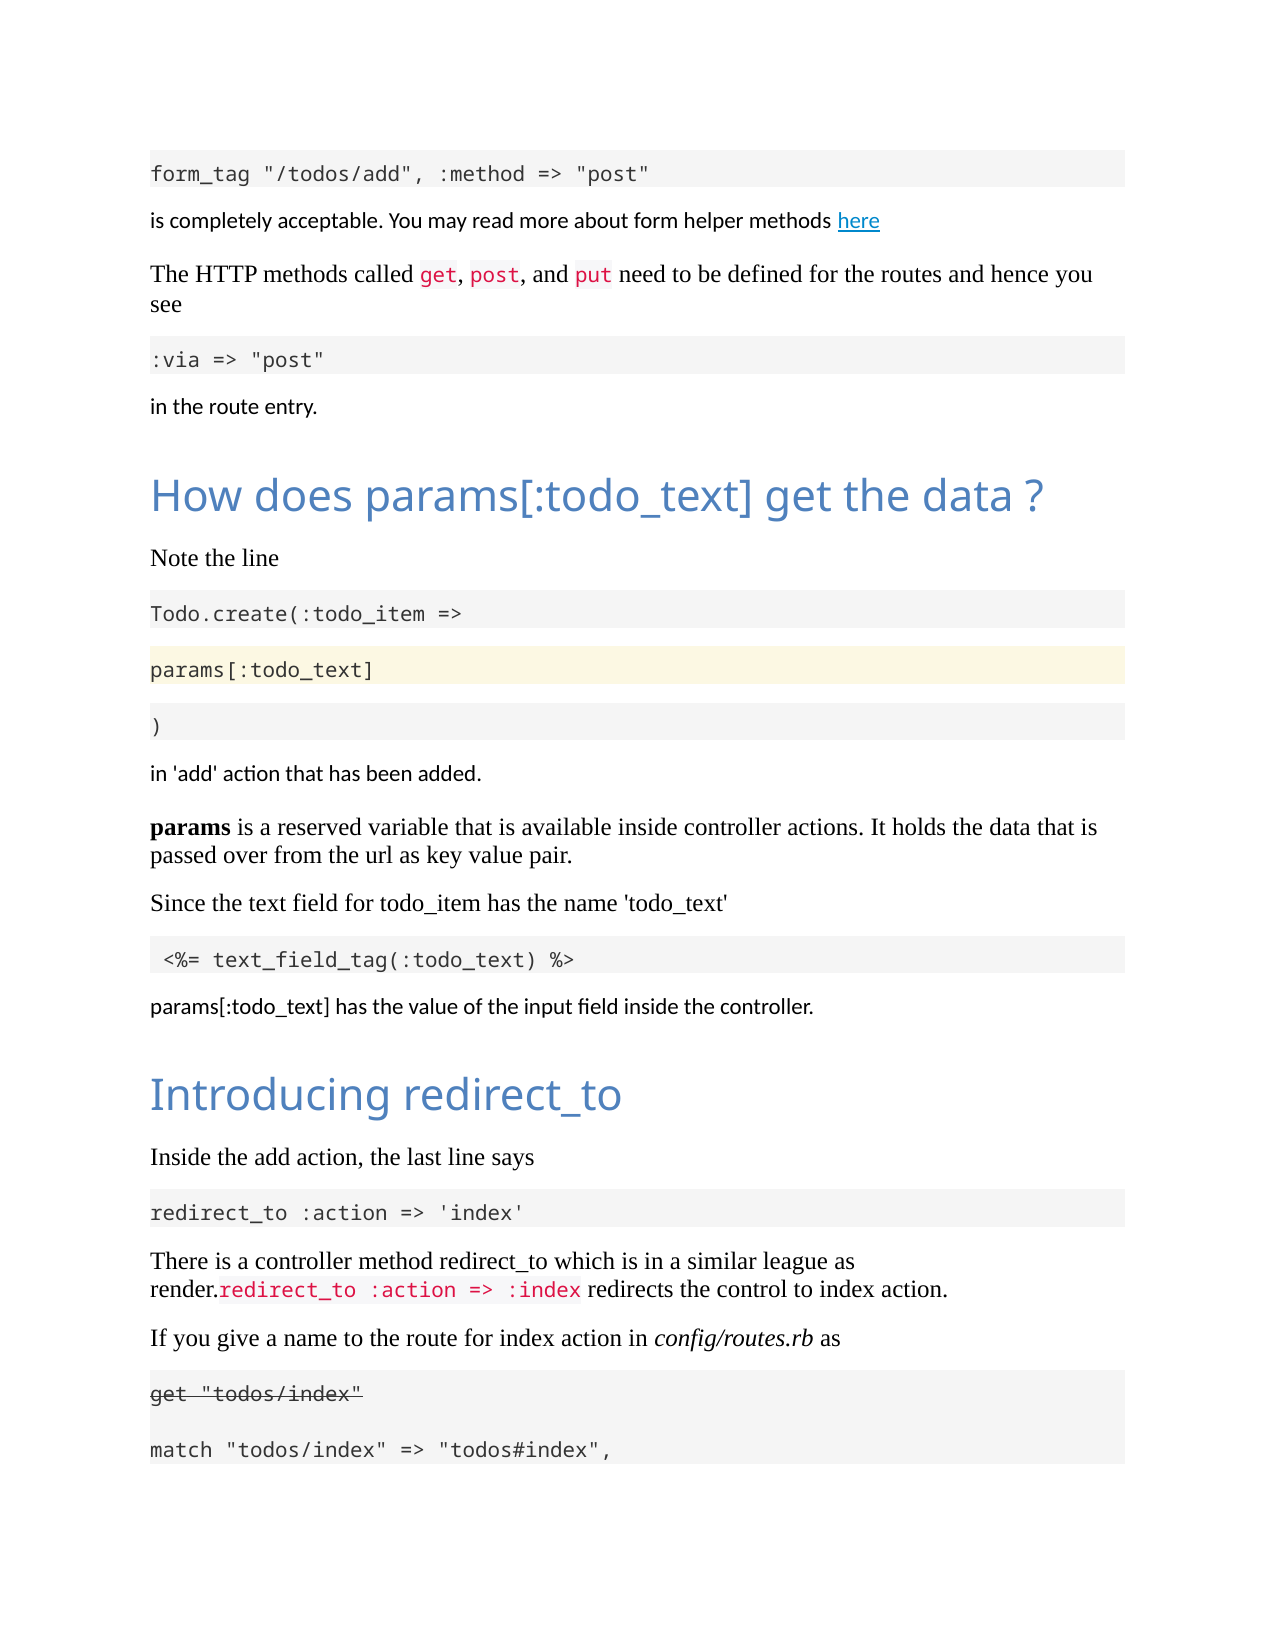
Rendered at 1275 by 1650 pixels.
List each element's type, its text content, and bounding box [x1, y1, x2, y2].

text redirect_to :action => 'index' [150, 1189, 1125, 1227]
text form_tag "/todos/add", :method => "post" [150, 150, 1125, 187]
text :via => "post" [150, 336, 1125, 374]
subtitle How does params[:todo_text] get the data ? [150, 464, 1125, 524]
text Todo.create(:todo_item => [150, 590, 1125, 628]
text ) [150, 703, 1125, 740]
text Note the line [150, 543, 1125, 571]
text <%= text_field_tag(:todo_text) %> [150, 936, 1125, 973]
text There is a controller method redirect_to which is in a similar league as render.redirect_to :action => :index redirects the control to index action. [150, 1246, 1125, 1304]
text params[:todo_text] [150, 646, 1125, 684]
text is completely acceptable. You may read more about form helper methods here [150, 206, 1125, 234]
text match "todos/index" => "todos#index", [150, 1426, 1125, 1464]
text Since the text field for todo_item has the name 'todo_text' [150, 888, 1125, 917]
text in the route entry. [150, 392, 1125, 421]
text in 'add' action that has been added. [150, 759, 1125, 787]
subtitle Introducing redirect_to [150, 1064, 1125, 1123]
text The HTTP methods called get, post, and put need to be defined for the routes and hence you see [150, 259, 1125, 317]
text get "todos/index" [150, 1370, 1125, 1408]
text If you give a name to the route for index action in config/routes.rb as [150, 1323, 1125, 1351]
text Inside the add action, the last line says [150, 1142, 1125, 1171]
text params[:todo_text] has the value of the input field inside the controller. [150, 992, 1125, 1020]
text params is a reserved variable that is available inside controller actions. It holds the data that is passed over from the url as key value pair. [150, 812, 1125, 869]
